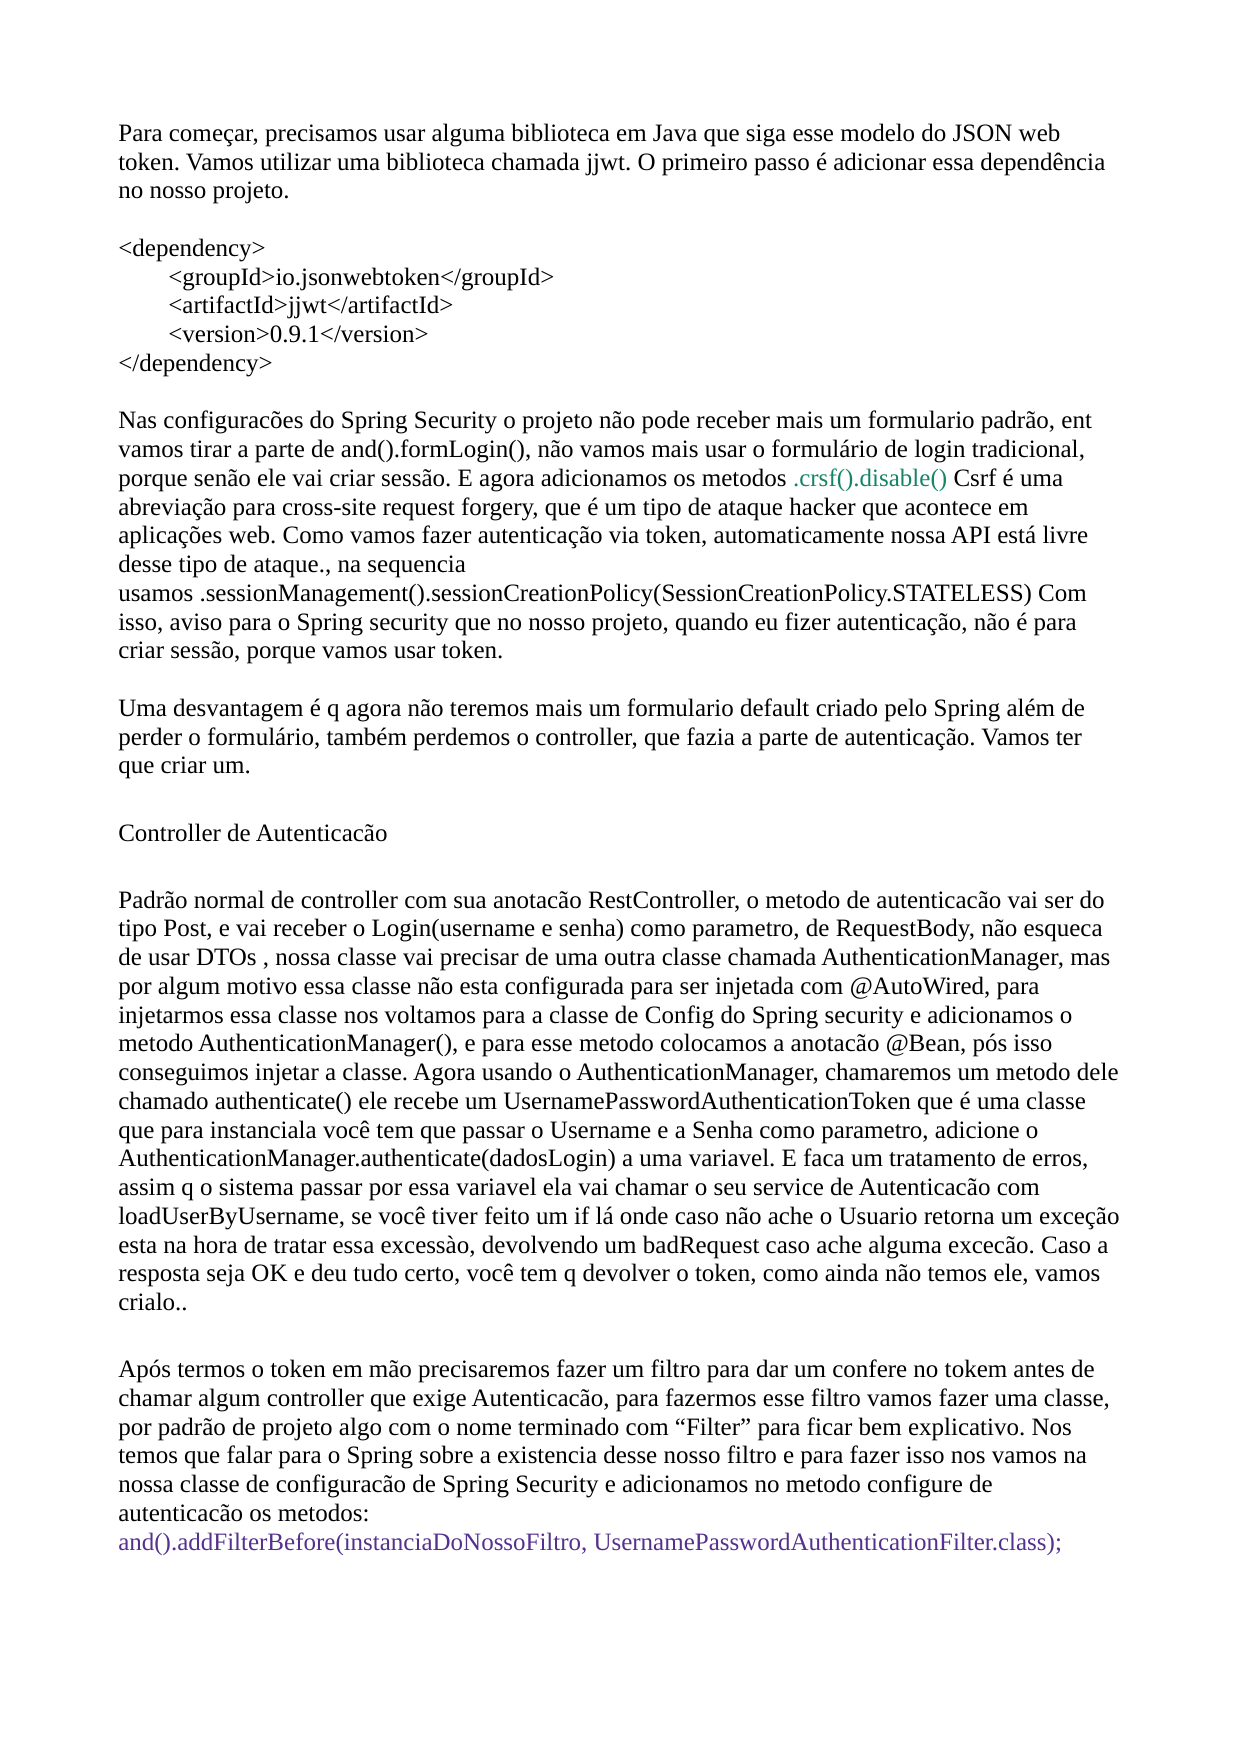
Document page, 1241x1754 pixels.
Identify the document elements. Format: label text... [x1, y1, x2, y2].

text and().addFilterBefore(instanciaDoNossoFiltro, UsernamePasswordAuthenticationFilter.class); [118, 1527, 1122, 1556]
text Controller de Autenticacão [118, 818, 1122, 846]
text <dependency> [118, 233, 1122, 262]
text <version>0.9.1</version> [118, 319, 1122, 348]
text <groupId>io.jsonwebtoken</groupId> [118, 262, 1122, 291]
text </dependency> [118, 348, 1122, 377]
text Uma desvantagem é q agora não teremos mais um formulario default criado pelo Spring além de perder o formulário, também perdemos o controller, que fazia a parte de autenticação. Vamos ter que criar um. [118, 693, 1122, 779]
text Padrão normal de controller com sua anotacão RestController, o metodo de autenticacão vai ser do tipo Post, e vai receber o Login(username e senha) como parametro, de RequestBody, não esqueca de usar DTOs , nossa classe vai precisar de uma outra classe chamada AuthenticationManager, mas por algum motivo essa classe não esta configurada para ser injetada com @AutoWired, para injetarmos essa classe nos voltamos para a classe de Config do Spring security e adicionamos o metodo AuthenticationManager(), e para esse metodo colocamos a anotacão @Bean, pós isso conseguimos injetar a classe. Agora usando o AuthenticationManager, chamaremos um metodo dele chamado authenticate() ele recebe um UsernamePasswordAuthenticationToken que é uma classe que para instanciala você tem que passar o Username e a Senha como parametro, adicione o AuthenticationManager.authenticate(dadosLogin) a uma variavel. E faca um tratamento de erros, assim q o sistema passar por essa variavel ela vai chamar o seu service de Autenticacão com loadUserByUsername, se você tiver feito um if lá onde caso não ache o Usuario retorna um exceção esta na hora de tratar essa excessào, devolvendo um badRequest caso ache alguma excecão. Caso a resposta seja OK e deu tudo certo, você tem q devolver o token, como ainda não temos ele, vamos crialo.. [118, 885, 1122, 1316]
text Nas configuracões do Spring Security o projeto não pode receber mais um formulario padrão, ent vamos tirar a parte de and().formLogin(), não vamos mais usar o formulário de login tradicional, porque senão ele vai criar sessão. E agora adicionamos os metodos .crsf().disable() Csrf é uma abreviação para cross-site request forgery, que é um tipo de ataque hacker que acontece em aplicações web. Como vamos fazer autenticação via token, automaticamente nossa API está livre desse tipo de ataque., na sequencia usamos .sessionManagement().sessionCreationPolicy(SessionCreationPolicy.STATELESS) Com isso, aviso para o Spring security que no nosso projeto, quando eu fizer autenticação, não é para criar sessão, porque vamos usar token. [118, 406, 1122, 664]
text Para começar, precisamos usar alguma biblioteca em Java que siga esse modelo do JSON web token. Vamos utilizar uma biblioteca chamada jjwt. O primeiro passo é adicionar essa dependência no nosso projeto. [118, 118, 1122, 204]
text Após termos o token em mão precisaremos fazer um filtro para dar um confere no tokem antes de chamar algum controller que exige Autenticacão, para fazermos esse filtro vamos fazer uma classe, por padrão de projeto algo com o nome terminado com “Filter” para ficar bem explicativo. Nos temos que falar para o Spring sobre a existencia desse nosso filtro e para fazer isso nos vamos na nossa classe de configuracão de Spring Security e adicionamos no metodo configure de autenticacão os metodos: [118, 1354, 1122, 1527]
text <artifactId>jjwt</artifactId> [118, 291, 1122, 319]
